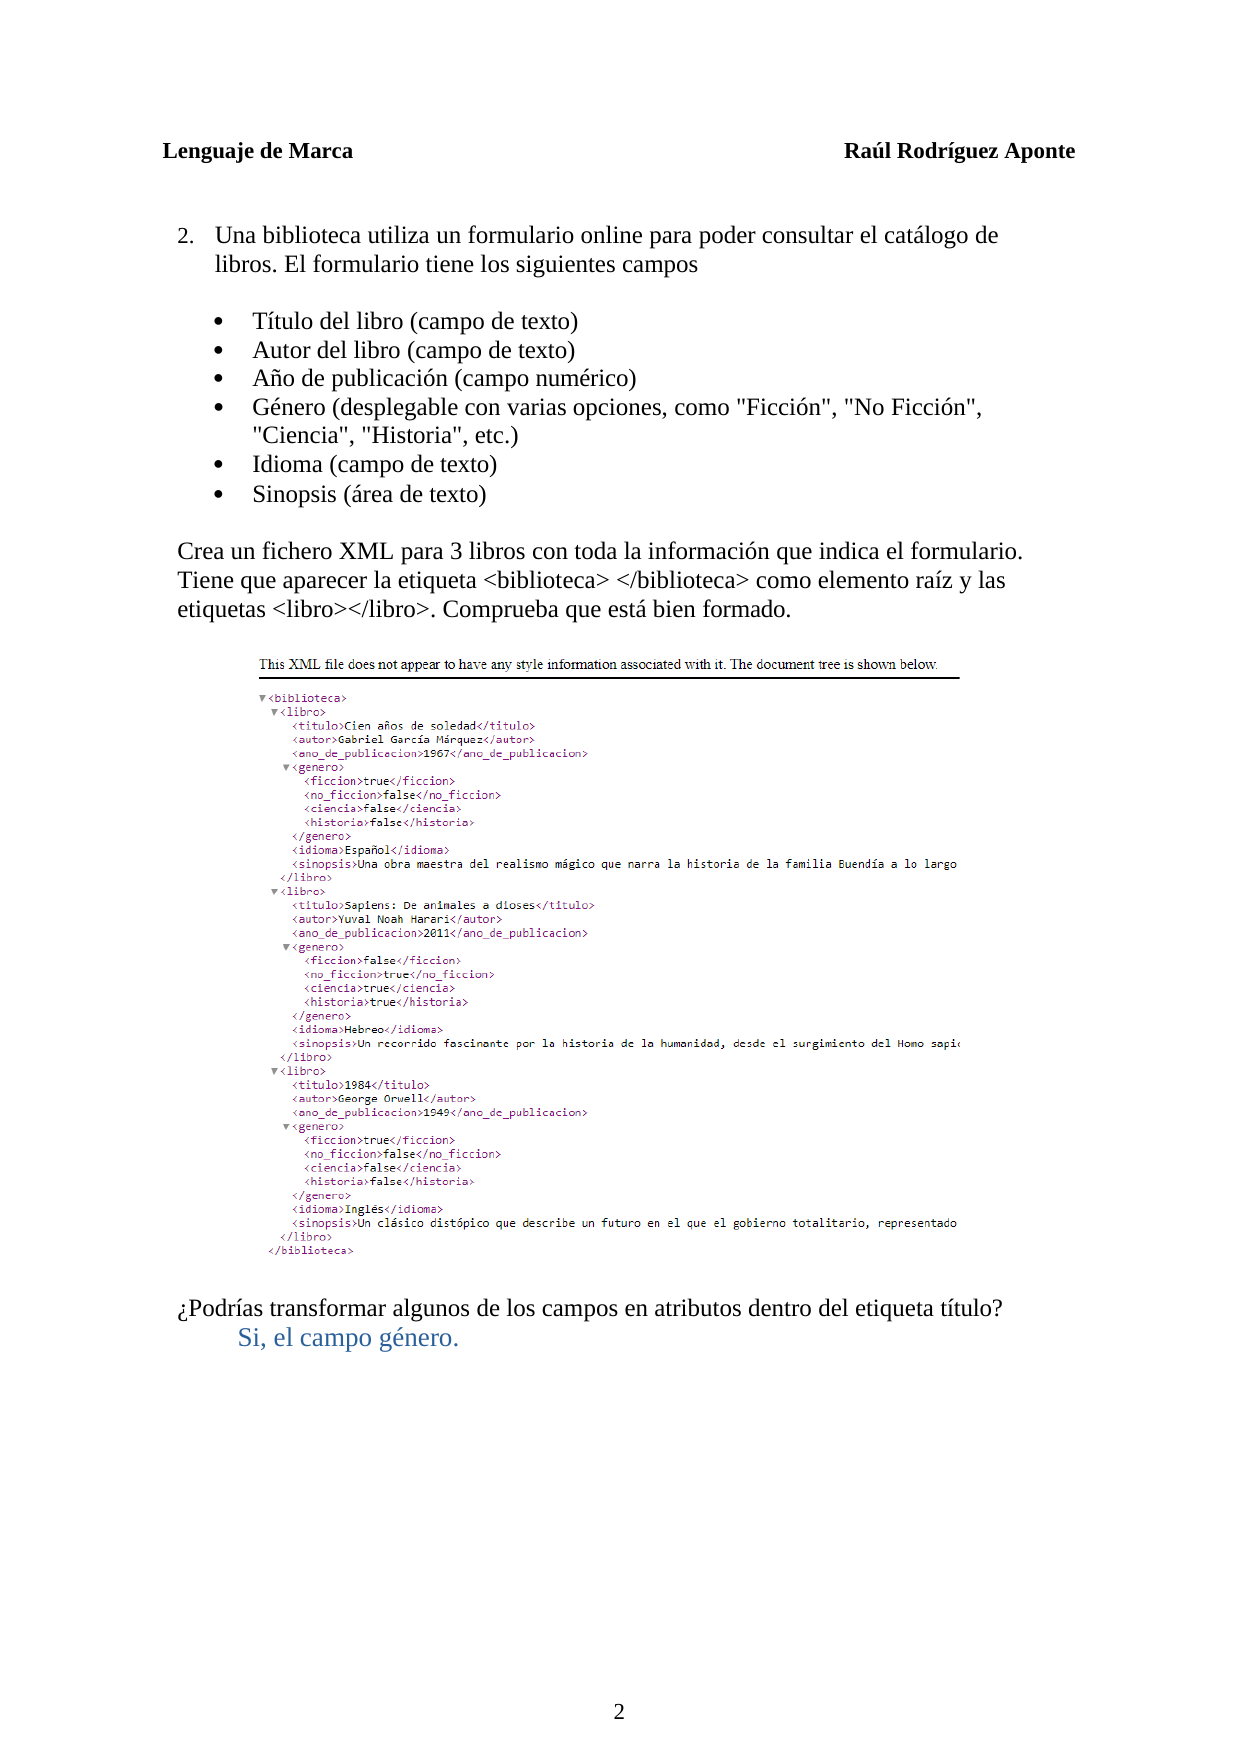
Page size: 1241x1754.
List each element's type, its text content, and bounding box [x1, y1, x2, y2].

list Sinopsis (área de texto) [214, 479, 1076, 507]
list Autor del libro (campo de texto) [214, 335, 1076, 364]
list Una biblioteca utiliza un formulario online para poder consultar el catálogo de libros. El formulario tiene los siguientes campos [177, 220, 998, 278]
text Crea un fichero XML para 3 libros con toda la información que indica el formulario. Tiene que aparecer la etiqueta <biblioteca> </biblioteca> como elemento raíz y las etiquetas <libro></libro>. Comprueba que está bien formado. [177, 536, 1063, 622]
picture [249, 648, 960, 1264]
text Si, el campo género. [162, 1322, 1076, 1353]
text ¿Podrías transformar algunos de los campos en atributos dentro del etiqueta título? [177, 1293, 1076, 1322]
list Género (desplegable con varias opciones, como "Ficción", "No Ficción", "Ciencia", "Historia", etc.) [214, 393, 983, 449]
list Idioma (campo de texto) [214, 449, 1076, 478]
list Año de publicación (campo numérico) [214, 364, 1076, 392]
list Título del libro (campo de texto) [214, 306, 1076, 335]
